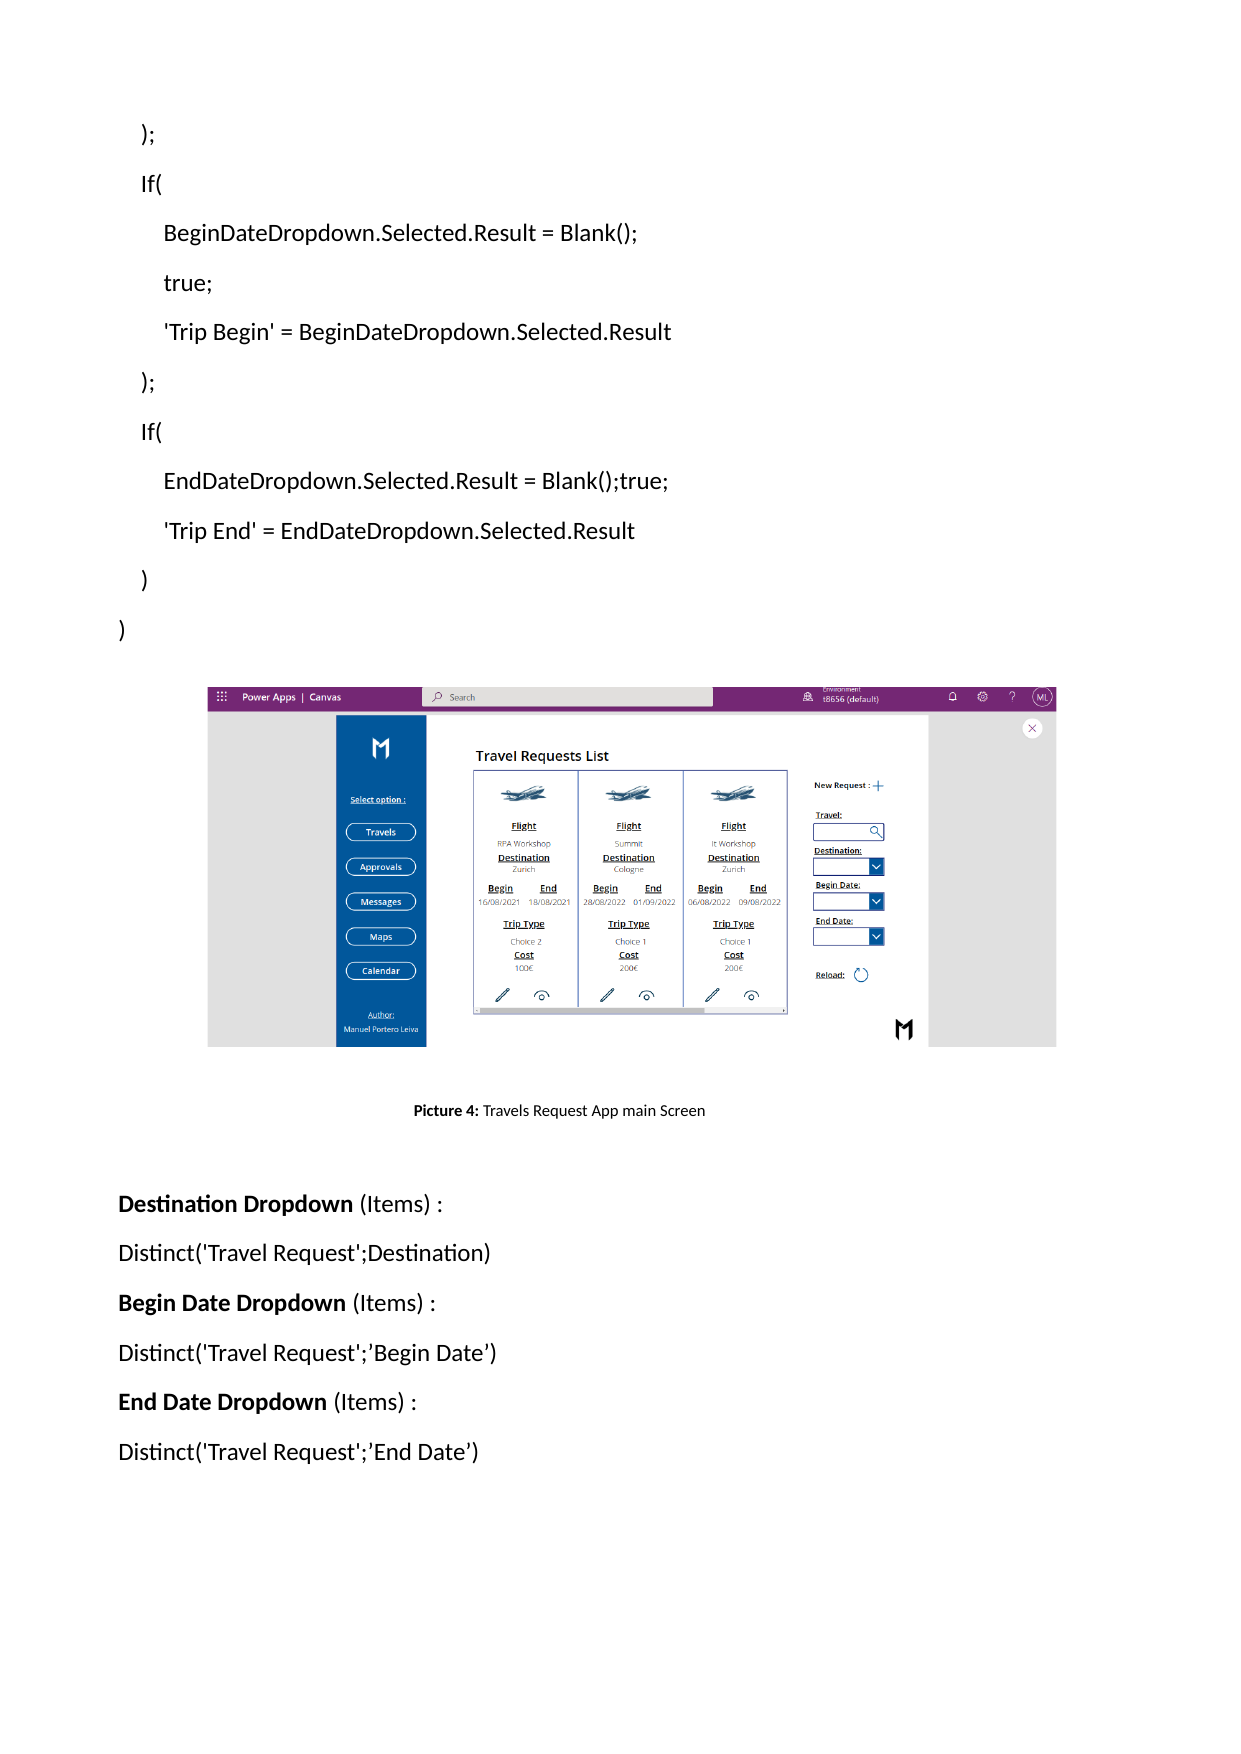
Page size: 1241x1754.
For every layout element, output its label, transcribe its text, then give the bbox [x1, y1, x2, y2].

text Destination Dropdown (Items) : [118, 1188, 1122, 1218]
picture [207, 687, 1057, 1047]
text ) [118, 564, 1122, 595]
text Distinct('Travel Request';’Begin Date’) [118, 1337, 1122, 1367]
text 'Trip Begin' = BeginDateDropdown.Selected.Result [118, 316, 1122, 347]
text Distinct('Travel Request';Destination) [118, 1238, 1122, 1268]
text 'Trip End' = EndDateDropdown.Selected.Result [118, 515, 1122, 545]
text If( [118, 168, 1122, 198]
text End Date Dropdown (Items) : [118, 1386, 1122, 1417]
text Distinct('Travel Request';’End Date’) [118, 1436, 1122, 1466]
text If( [118, 416, 1122, 446]
text Begin Date Dropdown (Items) : [118, 1287, 1122, 1318]
text BeginDateDropdown.Selected.Result = Blank(); [118, 217, 1122, 248]
text Picture 4: Travels Request App main Screen [118, 1101, 1122, 1121]
text EndDateDropdown.Selected.Result = Blank();true; [118, 465, 1122, 496]
text true; [118, 267, 1122, 297]
text ); [118, 118, 1122, 149]
text ) [118, 614, 1122, 644]
text ); [118, 366, 1122, 397]
